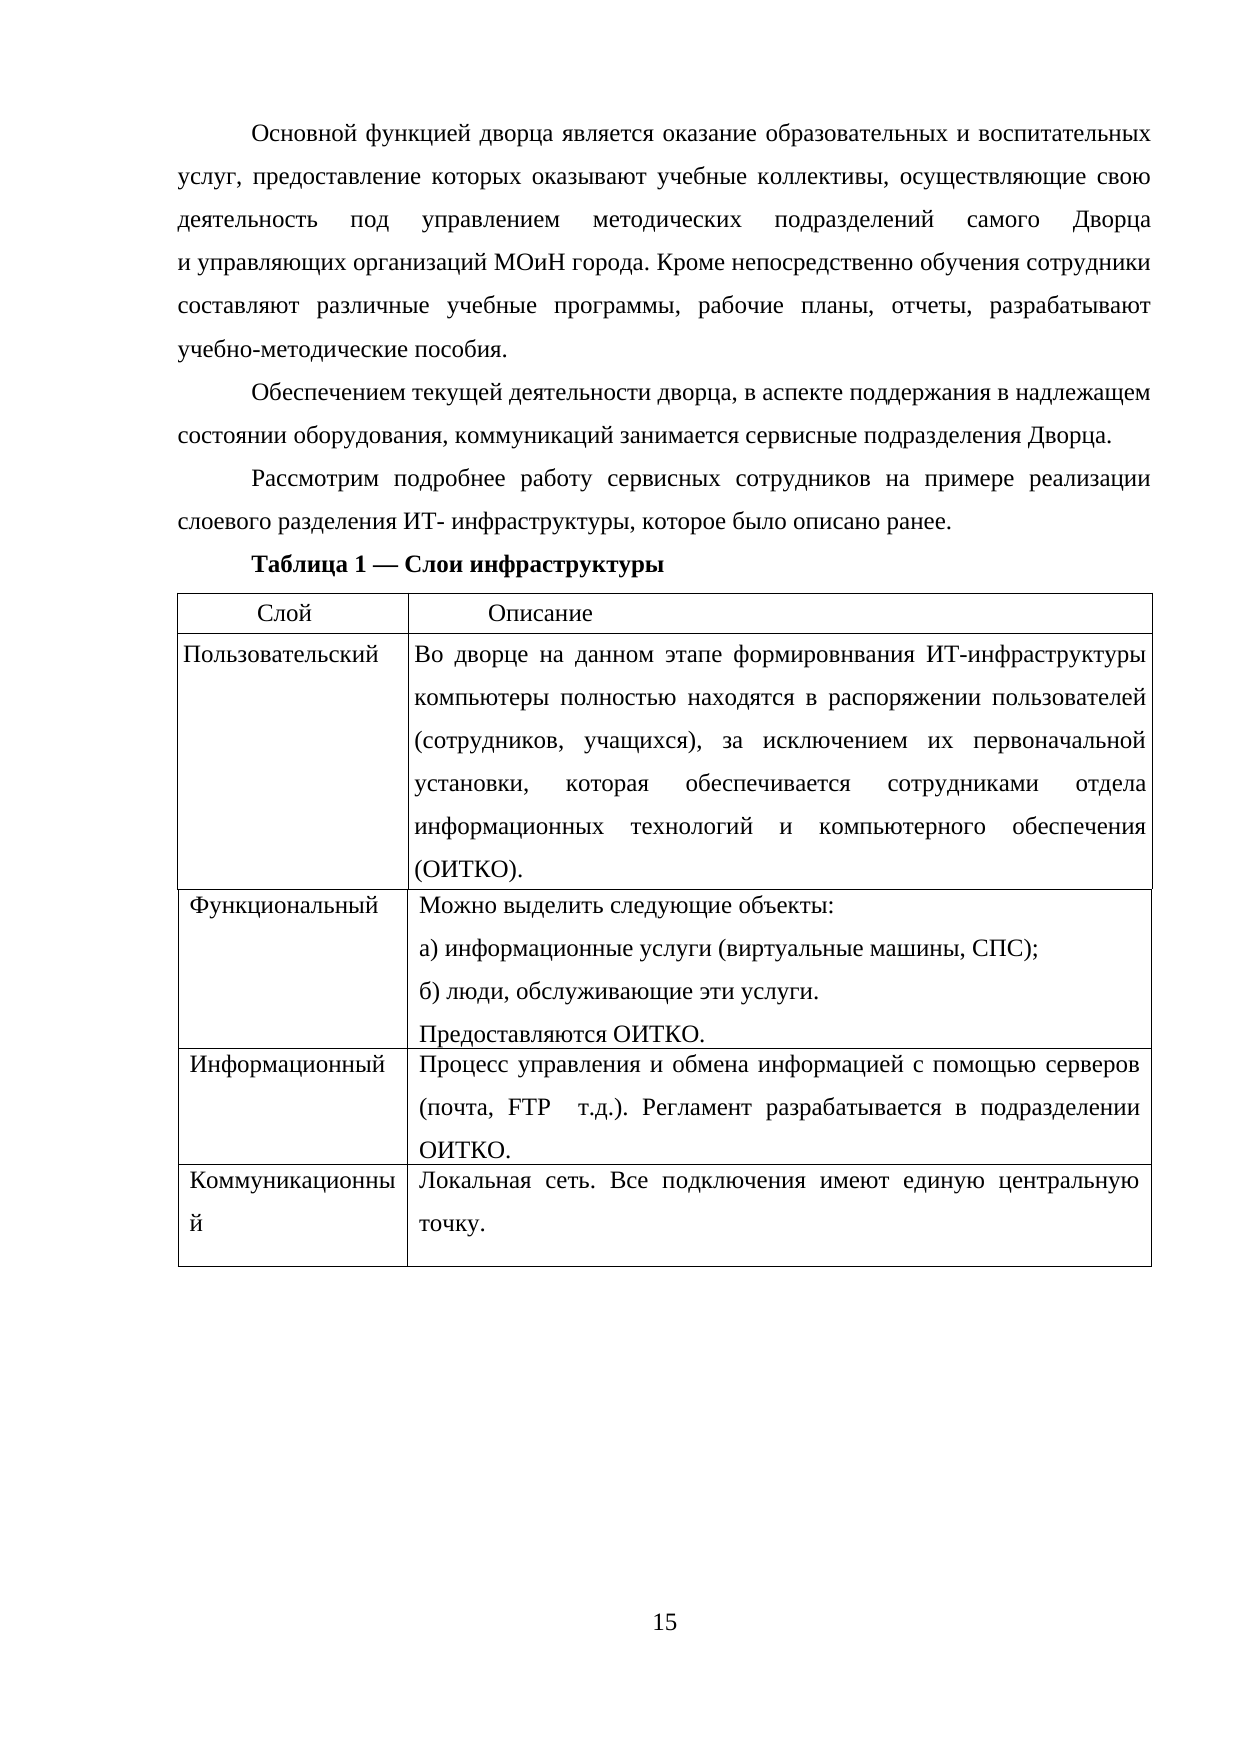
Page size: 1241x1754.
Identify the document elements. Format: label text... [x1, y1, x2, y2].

table_header Функциональный [179, 890, 407, 1048]
text Основной функцией дворца является оказание образовательных и воспитательных услуг, предоставление которых оказывают учебные коллективы, осуществляющие свою деятельность под управлением методических подразделений самого Дворца и управляющих организаций МОиН города. Кроме непосредственно обучения сотрудники составляют различные учебные программы, рабочие планы, отчеты, разрабатывают учебно-методические пособия. [177, 118, 1152, 362]
table_header Описание [409, 594, 1152, 633]
text Обеспечением текущей деятельности дворца, в аспекте поддержания в надлежащем состоянии оборудования, коммуникаций занимается сервисные подразделения Дворца. [177, 377, 1152, 449]
text Таблица 1 — Слои инфраструктуры [177, 549, 1152, 578]
table_cell Информационный [179, 1049, 407, 1164]
table_header Слой [178, 594, 408, 633]
table_cell Пользовательский [178, 634, 408, 889]
table_cell Локальная сеть. Все подключения имеют единую центральную точку. [408, 1165, 1151, 1266]
table_cell Коммуникационный [179, 1165, 407, 1266]
table_header Можно выделить следующие объекты: а) информационные услуги (виртуальные машины, СПС); б) люди, обслуживающие эти услуги. Предоставляются ОИТКО. [408, 890, 1151, 1048]
table_cell Процесс управления и обмена информацией с помощью серверов (почта, FTP т.д.). Регламент разрабатывается в подразделении ОИТКО. [408, 1049, 1151, 1164]
text Рассмотрим подробнее работу сервисных сотрудников на примере реализации слоевого разделения ИТ- инфраструктуры, которое было описано ранее. [177, 463, 1152, 535]
table_cell Во дворце на данном этапе формировнвания ИТ-инфраструктуры компьютеры полностью находятся в распоряжении пользователей (сотрудников, учащихся), за исключением их первоначальной установки, которая обеспечивается сотрудниками отдела информационных технологий и компьютерного обеспечения (ОИТКО). [409, 634, 1152, 889]
